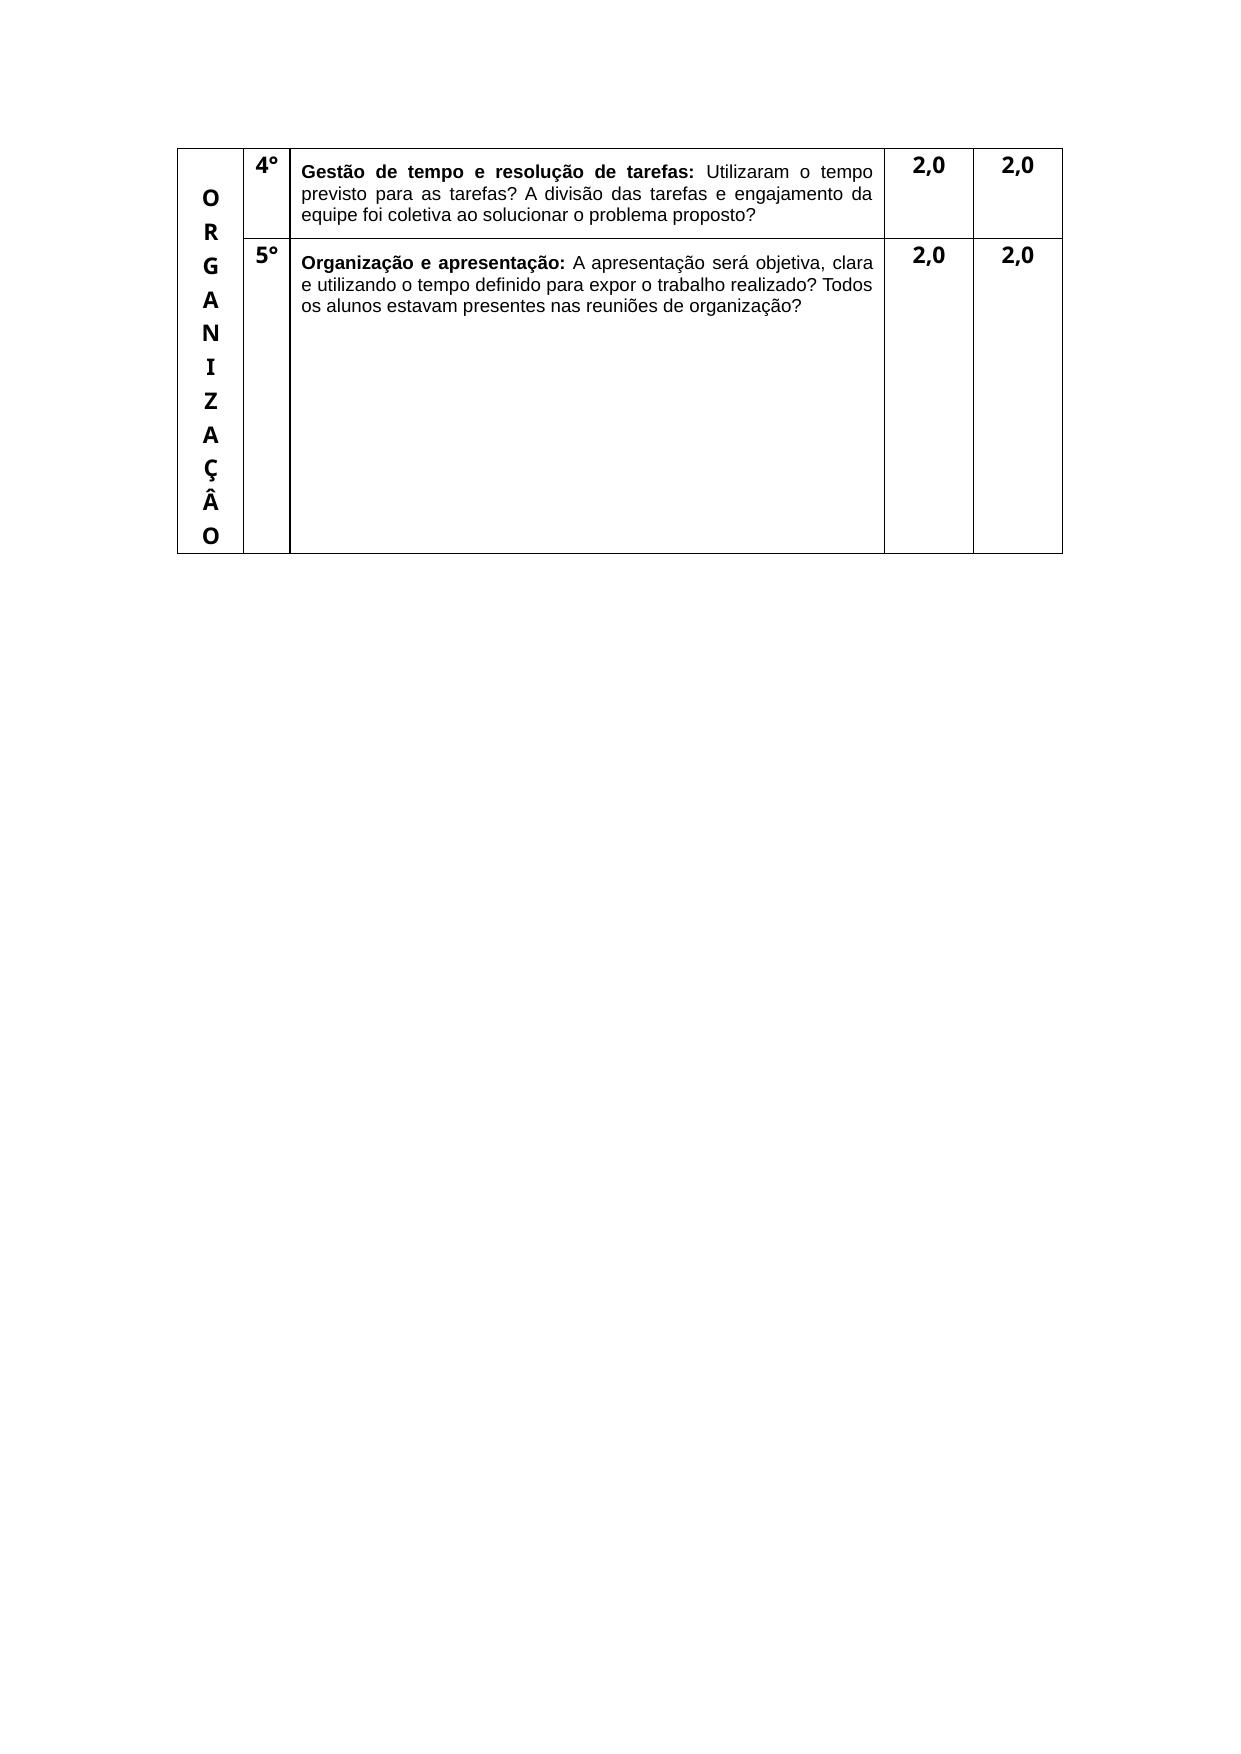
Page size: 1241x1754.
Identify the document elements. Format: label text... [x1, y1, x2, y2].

table_cell 2,0​ [885, 239, 973, 553]
table_cell 4°​ [244, 149, 289, 238]
table_cell 2,0 ​ [885, 149, 973, 238]
table_cell 2,0 [974, 149, 1062, 238]
table_cell 5°​ [244, 239, 289, 553]
table_cell Organização e apresentação: A apresentação será objetiva, clara e utilizando o tempo definido para expor o trabalho realizado? Todos os alunos estavam presentes nas reuniões de organização? [291, 239, 884, 553]
table_cell 2,0 [974, 239, 1062, 553]
table_cell Gestão de tempo e resolução de tarefas: Utilizaram o tempo previsto para as tarefas? A divisão das tarefas e engajamento da equipe foi coletiva ao solucionar o problema proposto? [291, 149, 884, 238]
